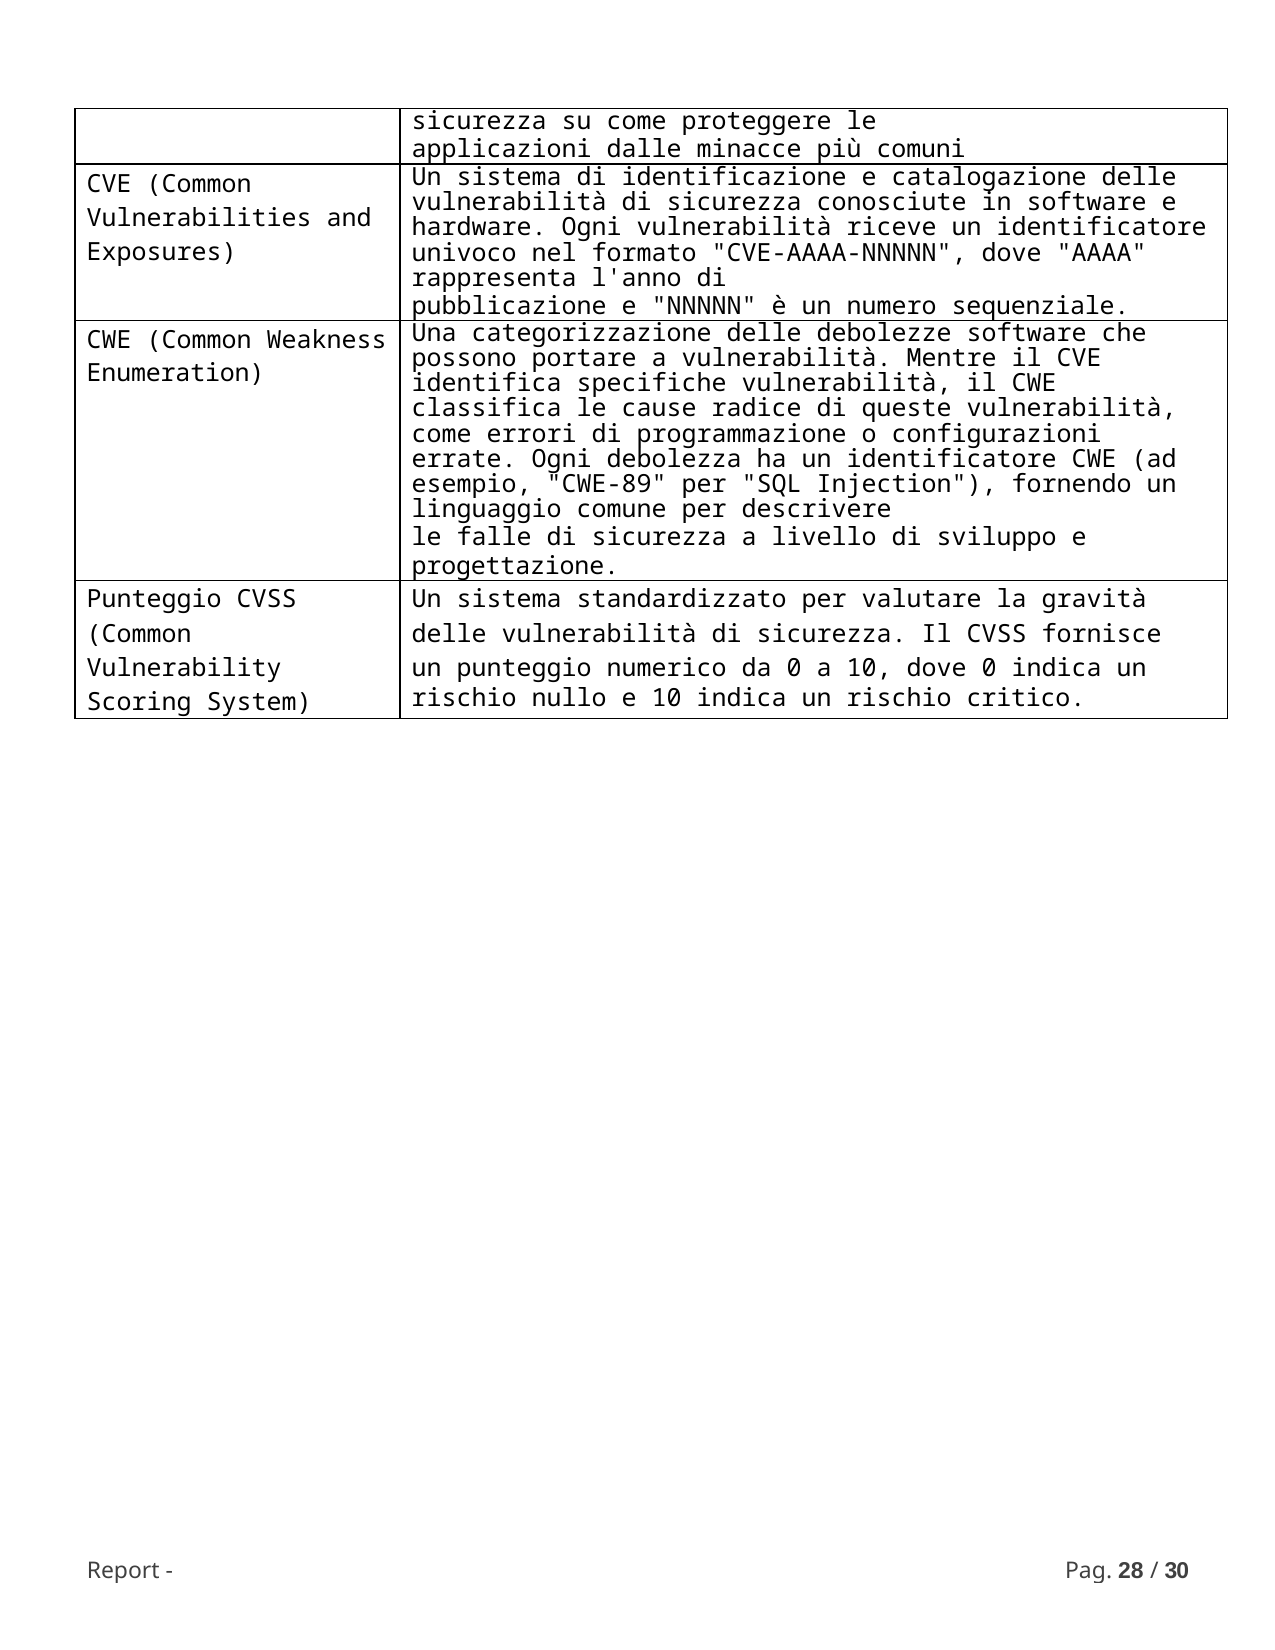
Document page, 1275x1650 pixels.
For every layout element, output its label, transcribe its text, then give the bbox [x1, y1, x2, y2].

table_cell CWE (Common Weakness Enumeration) [76, 321, 399, 580]
table_cell Un sistema standardizzato per valutare la gravità delle vulnerabilità di sicurezza. Il CVSS fornisce un punteggio numerico da 0 a 10, dove 0 indica un rischio nullo e 10 indica un rischio critico. [401, 581, 1227, 718]
table_cell [76, 109, 399, 163]
table_cell Una categorizzazione delle debolezze software che possono portare a vulnerabilità. Mentre il CVE identifica specifiche vulnerabilità, il CWE classifica le cause radice di queste vulnerabilità, come errori di programmazione o configurazioni errate. Ogni debolezza ha un identificatore CWE (ad esempio, "CWE-89" per "SQL Injection"), fornendo un linguaggio comune per descrivere le falle di sicurezza a livello di sviluppo e progettazione. [401, 321, 1227, 580]
table_cell sicurezza su come proteggere le applicazioni dalle minacce più comuni [401, 109, 1227, 163]
table_header Un sistema di identificazione e catalogazione delle vulnerabilità di sicurezza conosciute in software e hardware. Ogni vulnerabilità riceve un identificatore univoco nel formato "CVE-AAAA-NNNNN", dove "AAAA" rappresenta l'anno di pubblicazione e "NNNNN" è un numero sequenziale. [401, 165, 1227, 320]
table_header CVE (Common Vulnerabilities and Exposures) [76, 165, 399, 320]
table_cell Punteggio CVSS (Common Vulnerability Scoring System) [76, 581, 399, 718]
